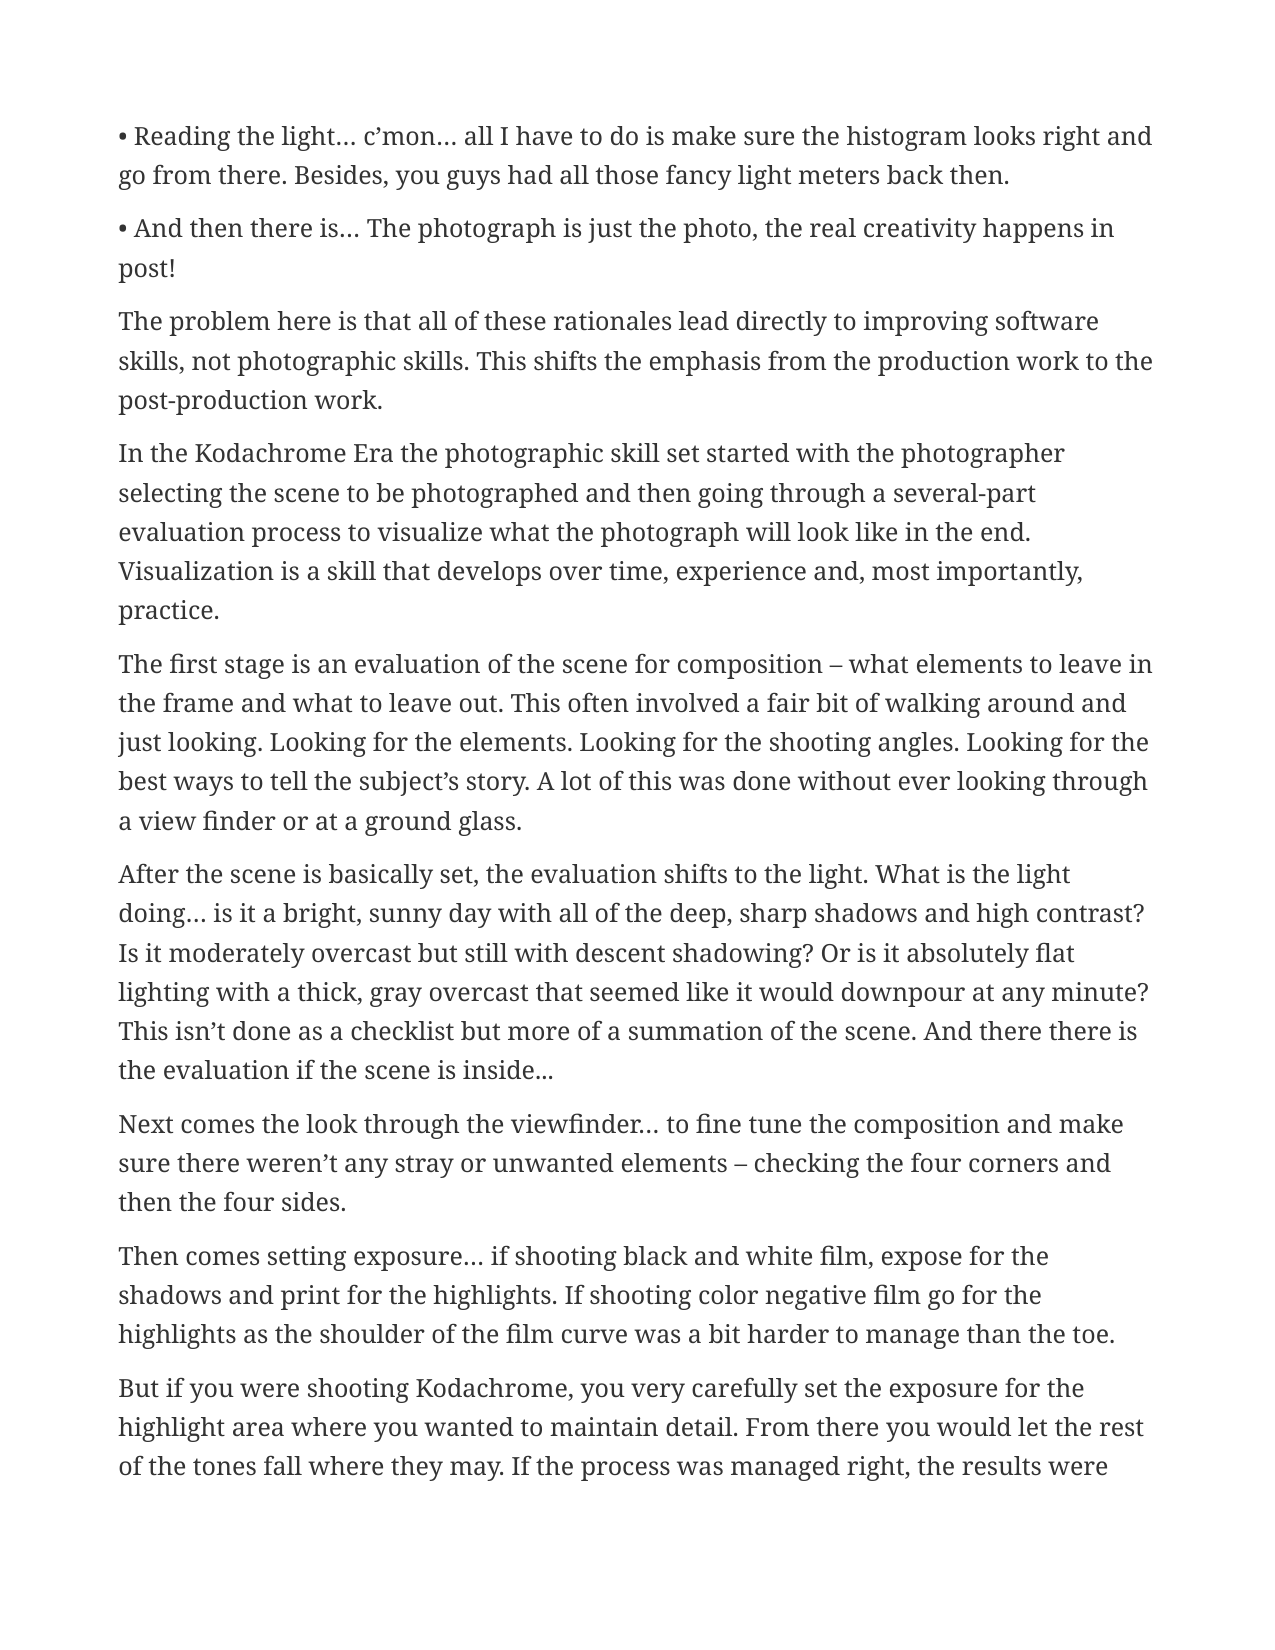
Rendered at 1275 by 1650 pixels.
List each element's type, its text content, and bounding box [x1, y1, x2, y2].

text After the scene is basically set, the evaluation shifts to the light. What is the light doing… is it a bright, sunny day with all of the deep, sharp shadows and high contrast? Is it moderately overcast but still with descent shadowing? Or is it absolutely flat lighting with a thick, gray overcast that seemed like it would downpour at any minute? This isn’t done as a checklist but more of a summation of the scene. And there there is the evaluation if the scene is inside... [118, 857, 1157, 1087]
text • And then there is… The photograph is just the photo, the real creativity happens in post! [118, 211, 1157, 284]
text Next comes the look through the viewfinder… to fine tune the composition and make sure there weren’t any stray or unwanted elements – checking the four corners and then the four sides. [118, 1106, 1157, 1219]
text The problem here is that all of these rationales lead directly to improving software skills, not photographic skills. This shifts the emphasis from the production work to the post-production work. [118, 304, 1157, 416]
text • Reading the light… c’mon… all I have to do is make sure the histogram looks right and go from there. Besides, you guys had all those fancy light meters back then. [118, 118, 1157, 191]
text The first stage is an evaluation of the scene for composition – what elements to leave in the frame and what to leave out. This often involved a fair bit of walking around and just looking. Looking for the elements. Looking for the shooting angles. Looking for the best ways to tell the subject’s story. A lot of this was done without ever looking through a view finder or at a ground glass. [118, 646, 1157, 837]
text Then comes setting exposure… if shooting black and white film, expose for the shadows and print for the highlights. If shooting color negative film go for the highlights as the shoulder of the film curve was a bit harder to manage than the toe. [118, 1238, 1157, 1351]
text In the Kodachrome Era the photographic skill set started with the photographer selecting the scene to be photographed and then going through a several-part evaluation process to visualize what the photograph will look like in the end. Visualization is a skill that develops over time, experience and, most importantly, practice. [118, 436, 1157, 627]
text But if you were shooting Kodachrome, you very carefully set the exposure for the highlight area where you wanted to maintain detail. From there you would let the rest of the tones fall where they may. If the process was managed right, the results were [118, 1371, 1157, 1483]
